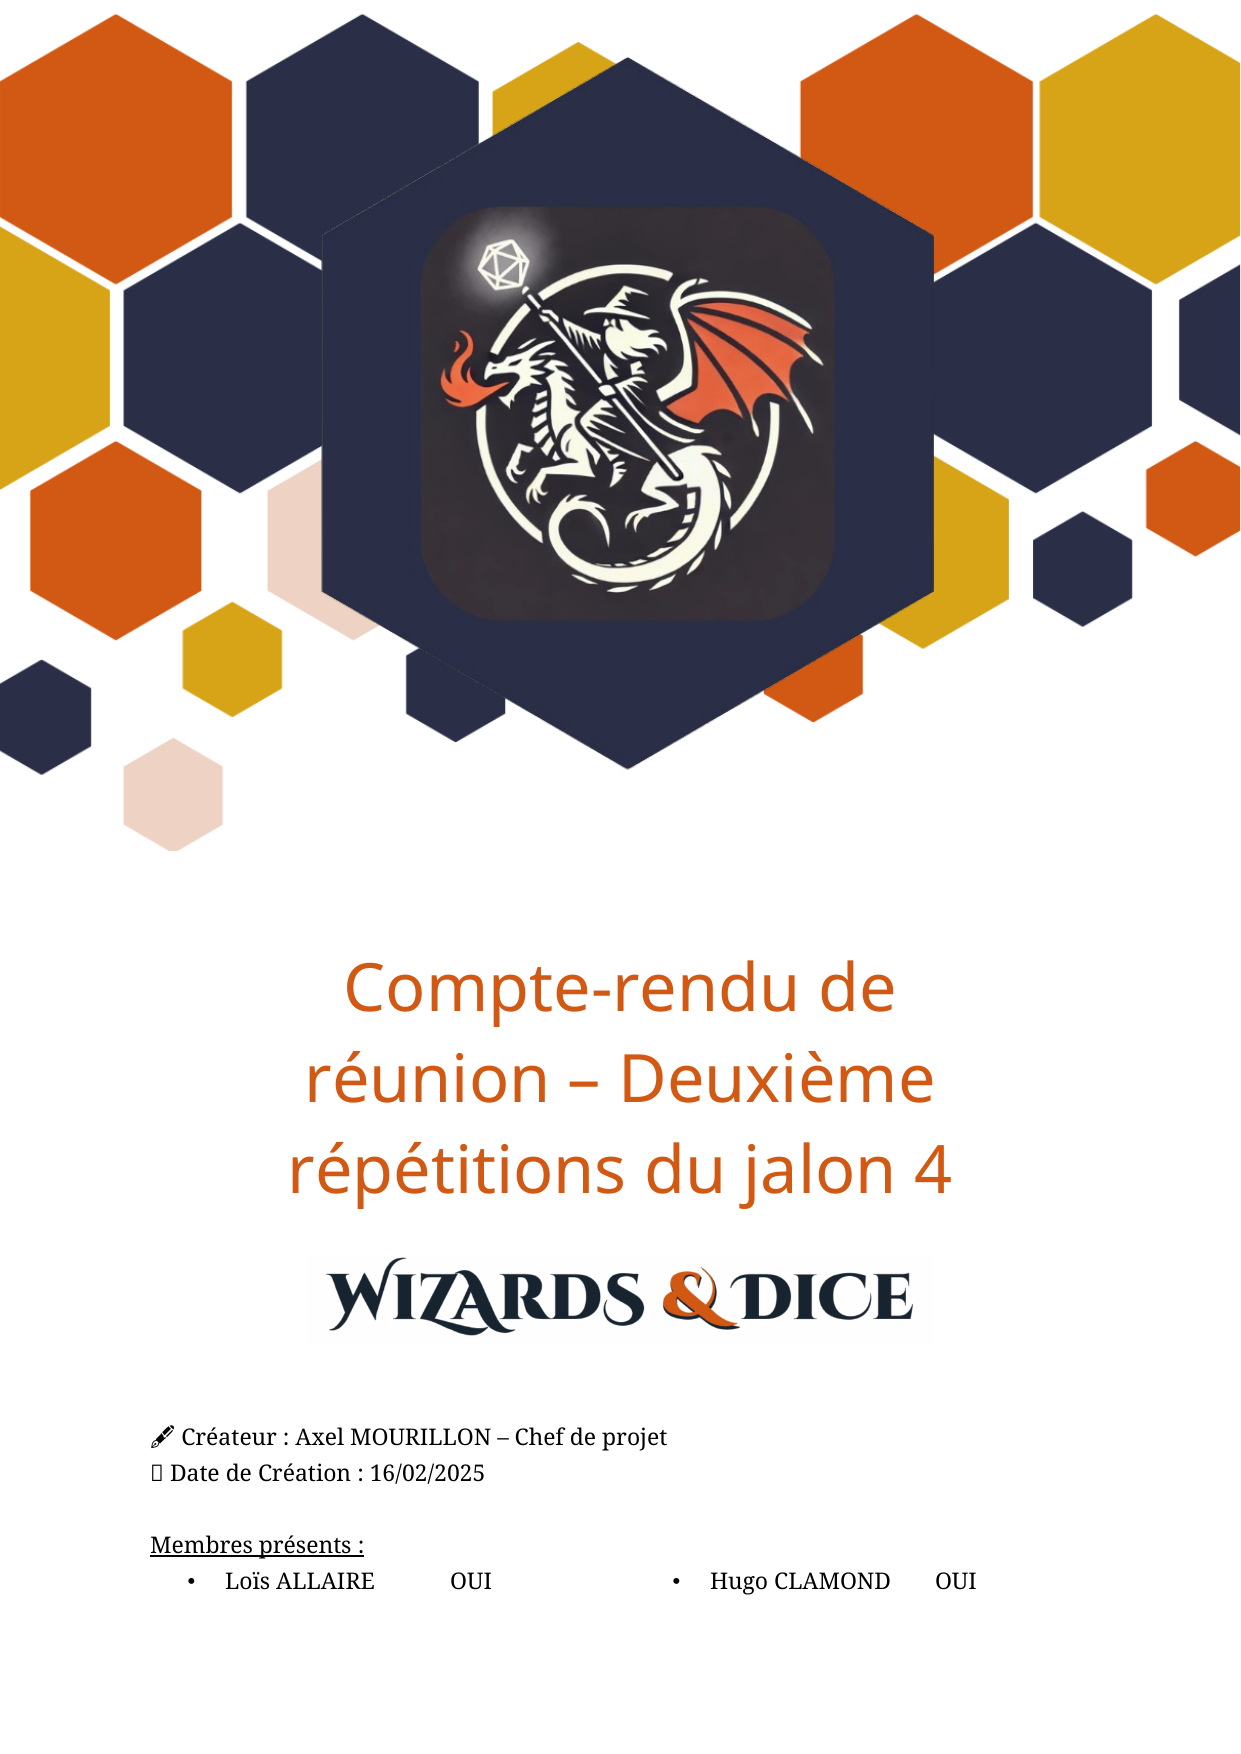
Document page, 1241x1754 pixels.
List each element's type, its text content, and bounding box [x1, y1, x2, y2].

text 🖋️ Créateur : Axel MOURILLON – Chef de projet [150, 1421, 1090, 1452]
list Loïs ALLAIRE OUI [187, 1564, 605, 1596]
text Membres présents : [150, 1529, 1090, 1560]
picture [0, 0, 1241, 851]
picture [307, 1255, 934, 1345]
list Hugo CLAMOND OUI [672, 1564, 1090, 1596]
text 📅 Date de Création : 16/02/2025 [150, 1457, 1090, 1488]
title Compte-rendu de réunion – Deuxième répétitions du jalon 4 [150, 941, 1090, 1213]
